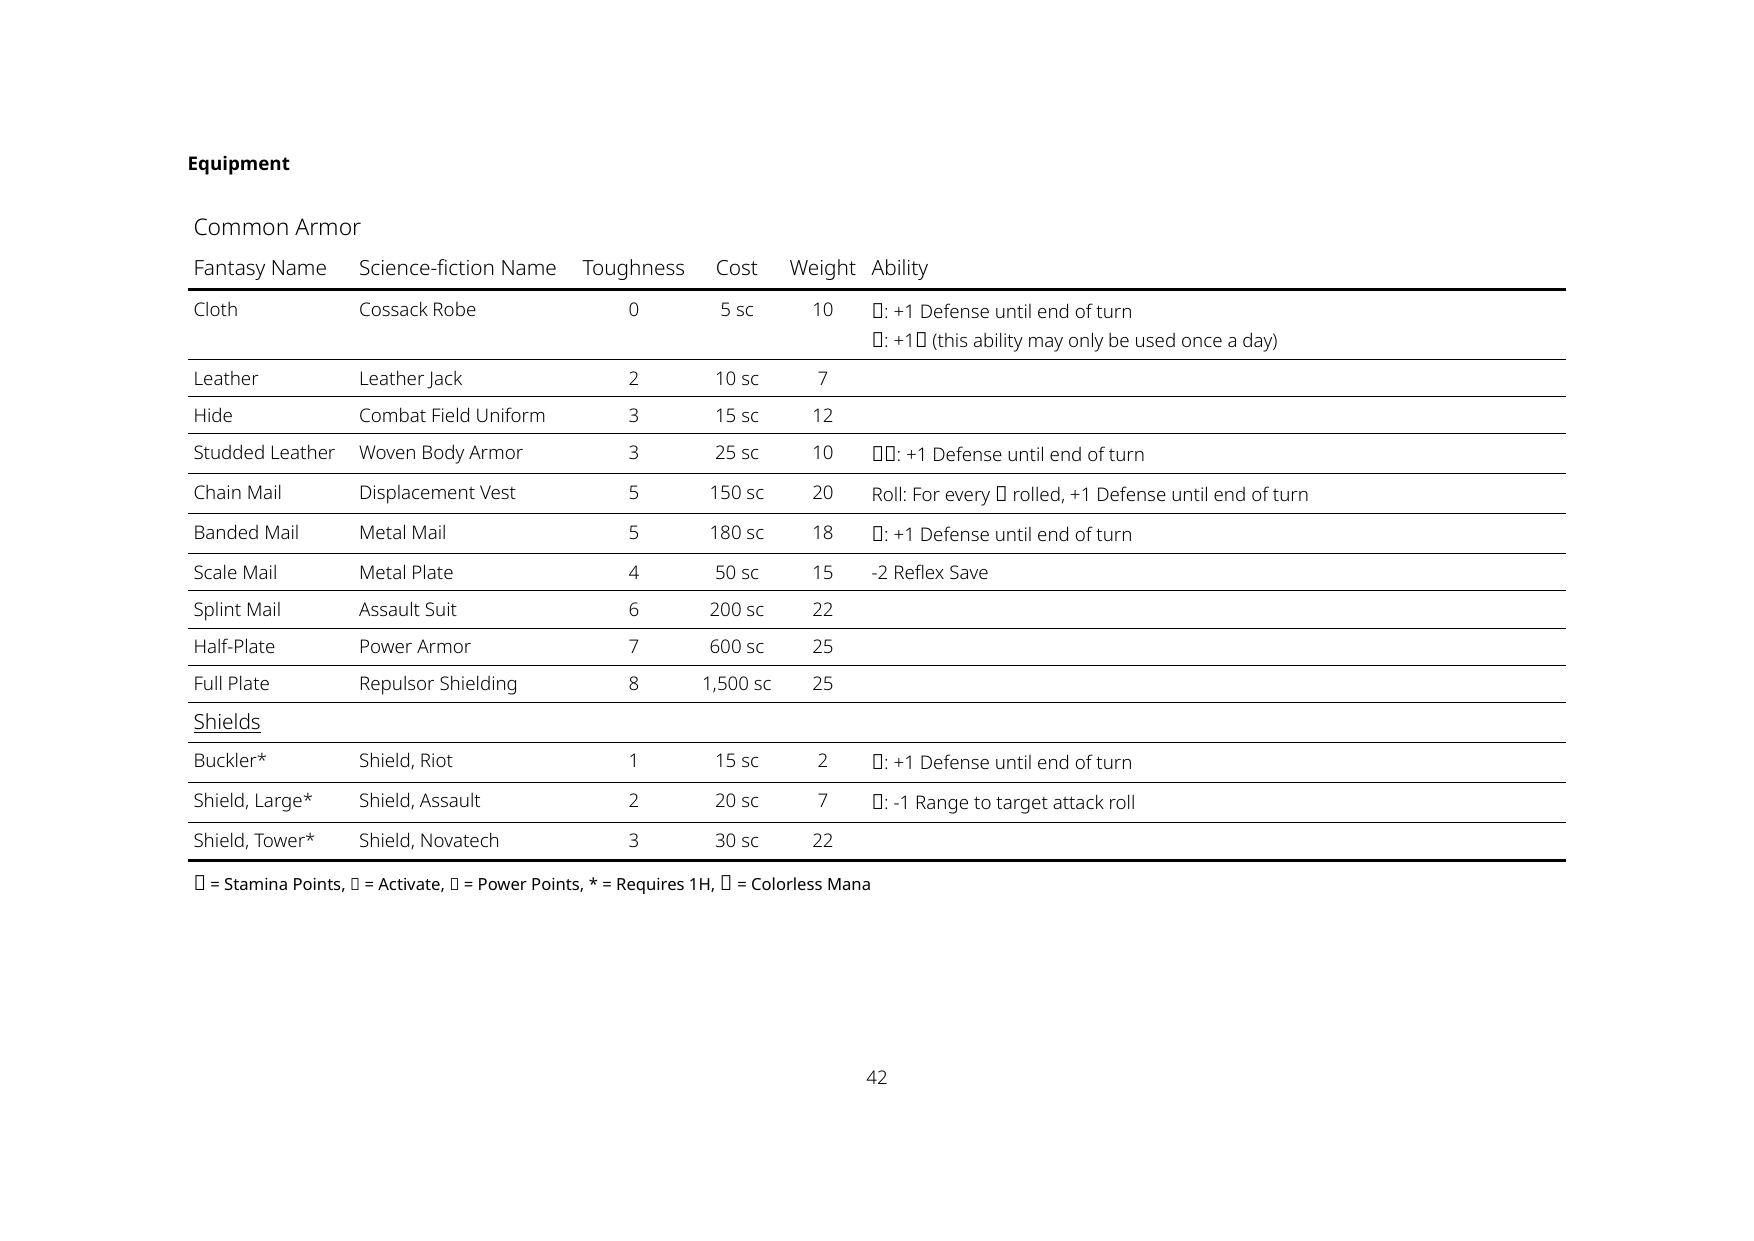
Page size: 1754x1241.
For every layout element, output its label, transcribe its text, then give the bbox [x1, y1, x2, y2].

table_cell [866, 666, 1566, 702]
table_cell Woven Body Armor [353, 434, 573, 473]
table_cell 15 sc [694, 397, 780, 433]
table_cell 20 sc [694, 783, 780, 822]
table_cell 5 [574, 474, 694, 513]
table_cell 2 [574, 783, 694, 822]
table_cell 2 [574, 360, 694, 396]
table_cell [866, 360, 1566, 396]
table_cell 22 [780, 591, 866, 627]
table_cell Metal Mail [353, 514, 573, 553]
table_cell Buckler* [188, 743, 353, 782]
table_cell Repulsor Shielding [353, 666, 573, 702]
table_cell 18 [780, 514, 866, 553]
table_cell 50 sc [694, 554, 780, 590]
table_cell 180 sc [694, 514, 780, 553]
table_cell 5 sc [694, 291, 780, 359]
table_cell Shield, Novatech [353, 823, 573, 859]
table_cell : +1 Defense until end of turn [866, 514, 1566, 553]
table_cell 10 [780, 434, 866, 473]
table_cell 22 [780, 823, 866, 859]
table_cell : +1 Defense until end of turn [866, 434, 1566, 473]
table_cell Roll: For every  rolled, +1 Defense until end of turn [866, 474, 1566, 513]
table_cell Chain Mail [188, 474, 353, 513]
table_cell : +1 Defense until end of turn : +1 (this ability may only be used once a day) [866, 291, 1566, 359]
table_cell Cossack Robe [353, 291, 573, 359]
table_cell Half-Plate [188, 629, 353, 664]
table_cell 7 [780, 783, 866, 822]
table_cell 150 sc [694, 474, 780, 513]
table_cell Scale Mail [188, 554, 353, 590]
table_cell Weight [780, 248, 866, 288]
table_cell [866, 591, 1566, 627]
table_cell : +1 Defense until end of turn [866, 743, 1566, 782]
table_cell 25 sc [694, 434, 780, 473]
table_cell 8 [574, 666, 694, 702]
table_cell 15 sc [694, 743, 780, 782]
table_cell 6 [574, 591, 694, 627]
table_cell 2 [780, 743, 866, 782]
table_cell Splint Mail [188, 591, 353, 627]
table_cell [866, 629, 1566, 664]
table_cell Fantasy Name [188, 248, 353, 288]
table_cell Full Plate [188, 666, 353, 702]
table_cell 20 [780, 474, 866, 513]
table_cell 15 [780, 554, 866, 590]
table_cell 12 [780, 397, 866, 433]
table_cell 3 [574, 823, 694, 859]
table_cell Hide [188, 397, 353, 433]
table_cell 5 [574, 514, 694, 553]
table_cell Shields [188, 703, 1566, 742]
table_cell 7 [574, 629, 694, 664]
table_cell 10 sc [694, 360, 780, 396]
table_cell Shield, Assault [353, 783, 573, 822]
table_cell 1,500 sc [694, 666, 780, 702]
table_cell Leather [188, 360, 353, 396]
table_cell 3 [574, 434, 694, 473]
table_cell [866, 397, 1566, 433]
table_cell Assault Suit [353, 591, 573, 627]
table_cell -2 Reflex Save [866, 554, 1566, 590]
table_cell Toughness [574, 248, 694, 288]
table_cell Power Armor [353, 629, 573, 664]
table_cell 4 [574, 554, 694, 590]
table_cell 1 [574, 743, 694, 782]
table_cell 0 [574, 291, 694, 359]
table_cell : -1 Range to target attack roll [866, 783, 1566, 822]
table_cell Shield, Riot [353, 743, 573, 782]
table_cell 10 [780, 291, 866, 359]
table_cell Combat Field Uniform [353, 397, 573, 433]
table_cell Ability [866, 248, 1566, 288]
table_cell Displacement Vest [353, 474, 573, 513]
table_cell Shield, Tower* [188, 823, 353, 859]
table_cell Studded Leather [188, 434, 353, 473]
table_cell Cost [694, 248, 780, 288]
table_cell [866, 823, 1566, 859]
table_cell 200 sc [694, 591, 780, 627]
table_header Common Armor [188, 205, 1566, 248]
table_cell  = Stamina Points,  = Activate,  = Power Points, * = Requires 1H,  = Colorless Mana [188, 862, 1566, 902]
table_cell 30 sc [694, 823, 780, 859]
table_cell Cloth [188, 291, 353, 359]
table_cell 25 [780, 629, 866, 664]
table_cell Science-fiction Name [353, 248, 573, 288]
table_cell 25 [780, 666, 866, 702]
table_cell 3 [574, 397, 694, 433]
table_cell Banded Mail [188, 514, 353, 553]
table_cell Metal Plate [353, 554, 573, 590]
table_cell Shield, Large* [188, 783, 353, 822]
table_cell Leather Jack [353, 360, 573, 396]
table_cell 600 sc [694, 629, 780, 664]
table_cell 7 [780, 360, 866, 396]
